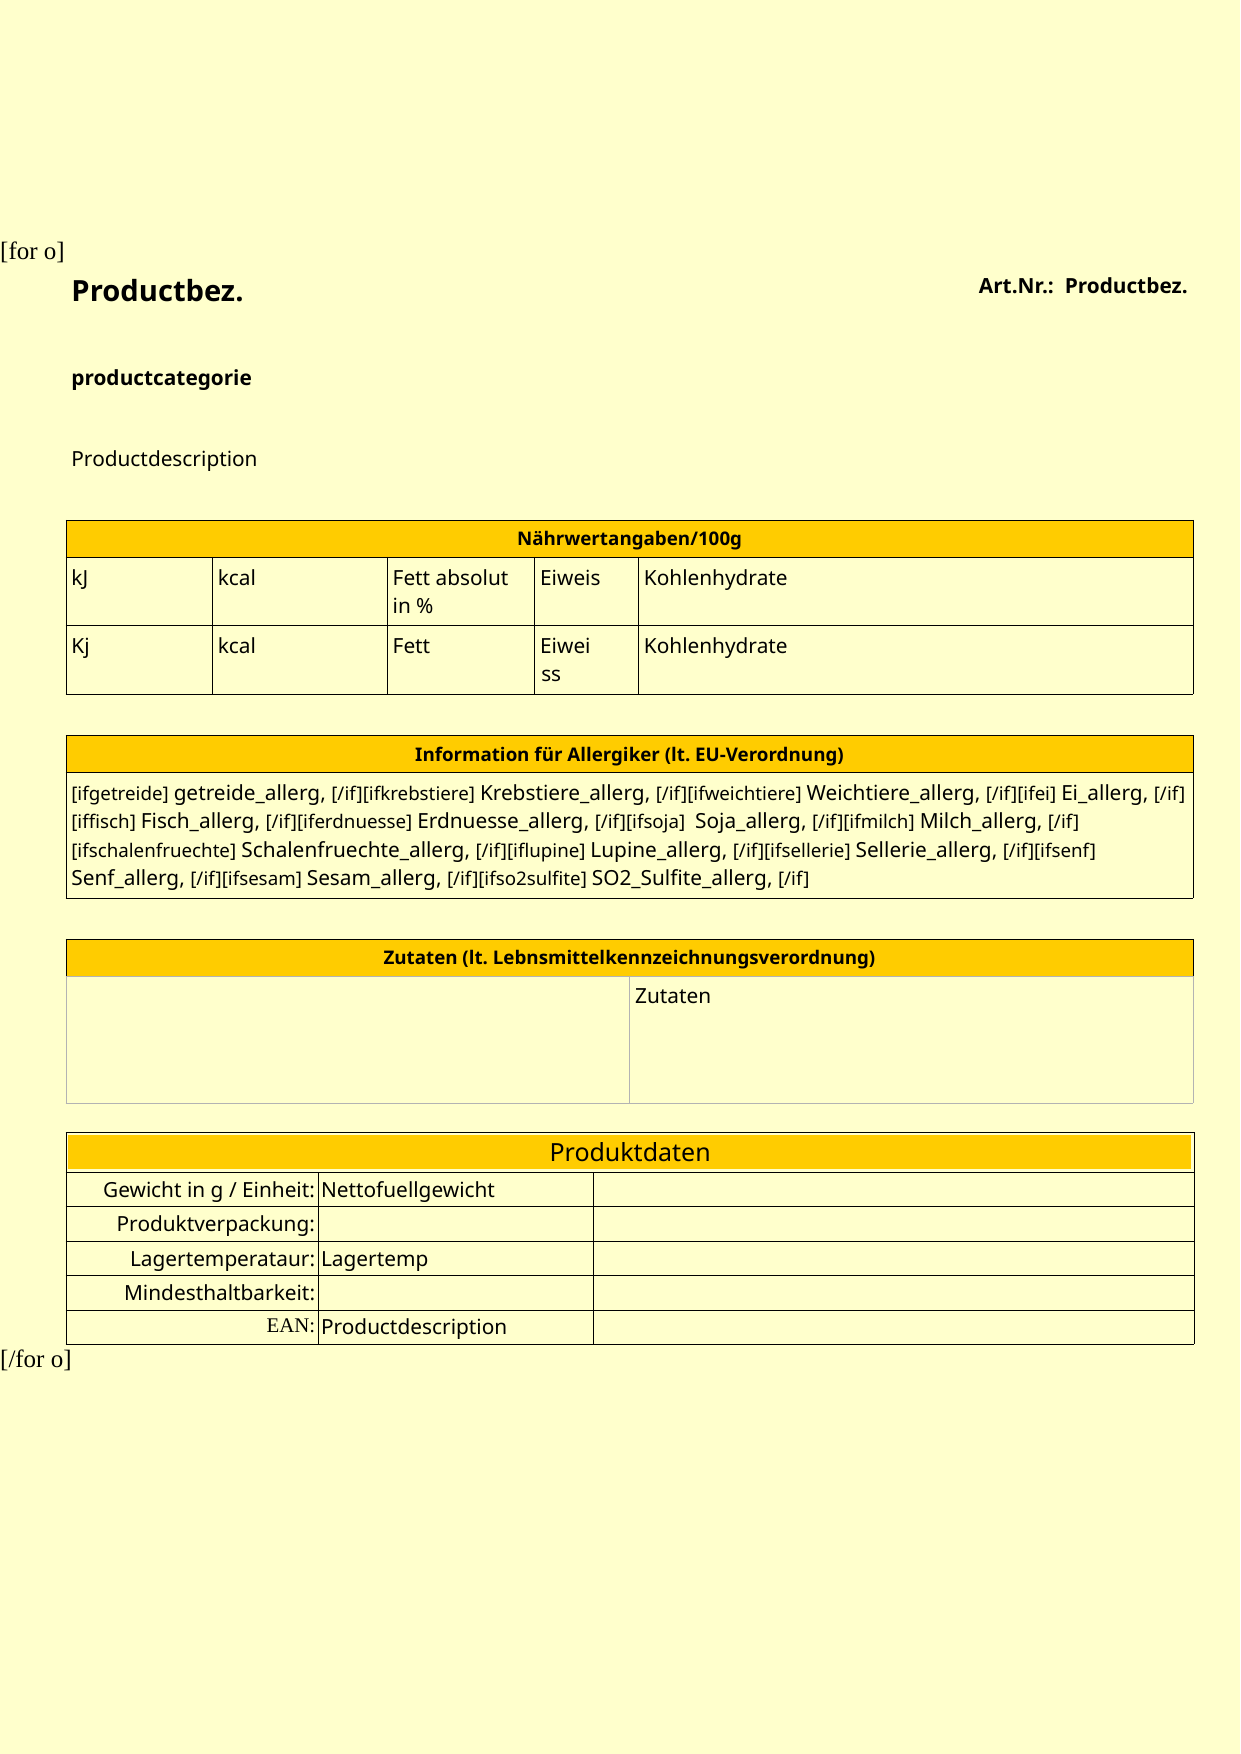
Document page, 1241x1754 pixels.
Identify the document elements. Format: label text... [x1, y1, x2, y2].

table_cell [594, 1276, 1194, 1309]
table_header Productdescription [66, 439, 1193, 478]
table_cell Gewicht in g / Einheit: [67, 1173, 318, 1206]
table_header Information für Allergiker (lt. EU-Verordnung) [67, 736, 1193, 772]
table_cell Fett [388, 626, 534, 694]
table_cell Eiweiss [535, 626, 638, 694]
table_cell kJ [67, 558, 212, 625]
table_cell Zutaten [630, 977, 1193, 1103]
table_cell [319, 1207, 593, 1241]
table_cell Produktverpackung: [67, 1207, 318, 1241]
table_header Zutaten (lt. Lebnsmittelkennzeichnungsverordnung) [67, 940, 1193, 976]
table_cell [594, 1311, 1194, 1344]
table_header [522, 358, 1193, 397]
text [for o] [0, 236, 1240, 265]
table_cell [594, 1207, 1194, 1241]
table_cell Fett absolut in % [388, 558, 534, 625]
text [/for o] [0, 1344, 1240, 1373]
table_cell Kohlenhydrate [639, 626, 1193, 694]
table_cell [319, 1276, 593, 1309]
table_cell Nettofuellgewicht [319, 1173, 593, 1206]
table_header Productbez. [66, 265, 629, 316]
table_cell EAN: [67, 1311, 318, 1344]
table_cell Lagertemp [319, 1242, 593, 1275]
table_header Produktdaten [67, 1133, 1194, 1172]
table_cell [594, 1242, 1194, 1275]
table_cell Kohlenhydrate [639, 558, 1193, 625]
table_cell [ifgetreide] getreide_allerg, [/if][ifkrebstiere] Krebstiere_allerg, [/if][ifweichtiere] Weichtiere_allerg, [/if][ifei] Ei_allerg, [/if][iffisch] Fisch_allerg, [/if][iferdnuesse] Erdnuesse_allerg, [/if][ifsoja] Soja_allerg, [/if][ifmilch] Milch_allerg, [/if][ifschalenfruechte] Schalenfruechte_allerg, [/if][iflupine] Lupine_allerg, [/if][ifsellerie] Sellerie_allerg, [/if][ifsenf] Senf_allerg, [/if][ifsesam] Sesam_allerg, [/if][ifso2sulfite] SO2_Sulfite_allerg, [/if] [67, 773, 1193, 897]
table_cell [67, 977, 629, 1103]
table_header productcategorie [66, 358, 522, 397]
table_header Nährwertangaben/100g [67, 521, 1193, 557]
table_cell Eiweis [535, 558, 638, 625]
table_cell Kj [67, 626, 212, 694]
table_cell kcal [213, 558, 387, 625]
table_cell [594, 1173, 1194, 1206]
table_cell Lagertemperataur: [67, 1242, 318, 1275]
table_cell Productdescription [319, 1311, 593, 1344]
table_cell kcal [213, 626, 387, 694]
table_header Art.Nr.: Productbez. [629, 265, 1193, 316]
table_cell Mindesthaltbarkeit: [67, 1276, 318, 1309]
